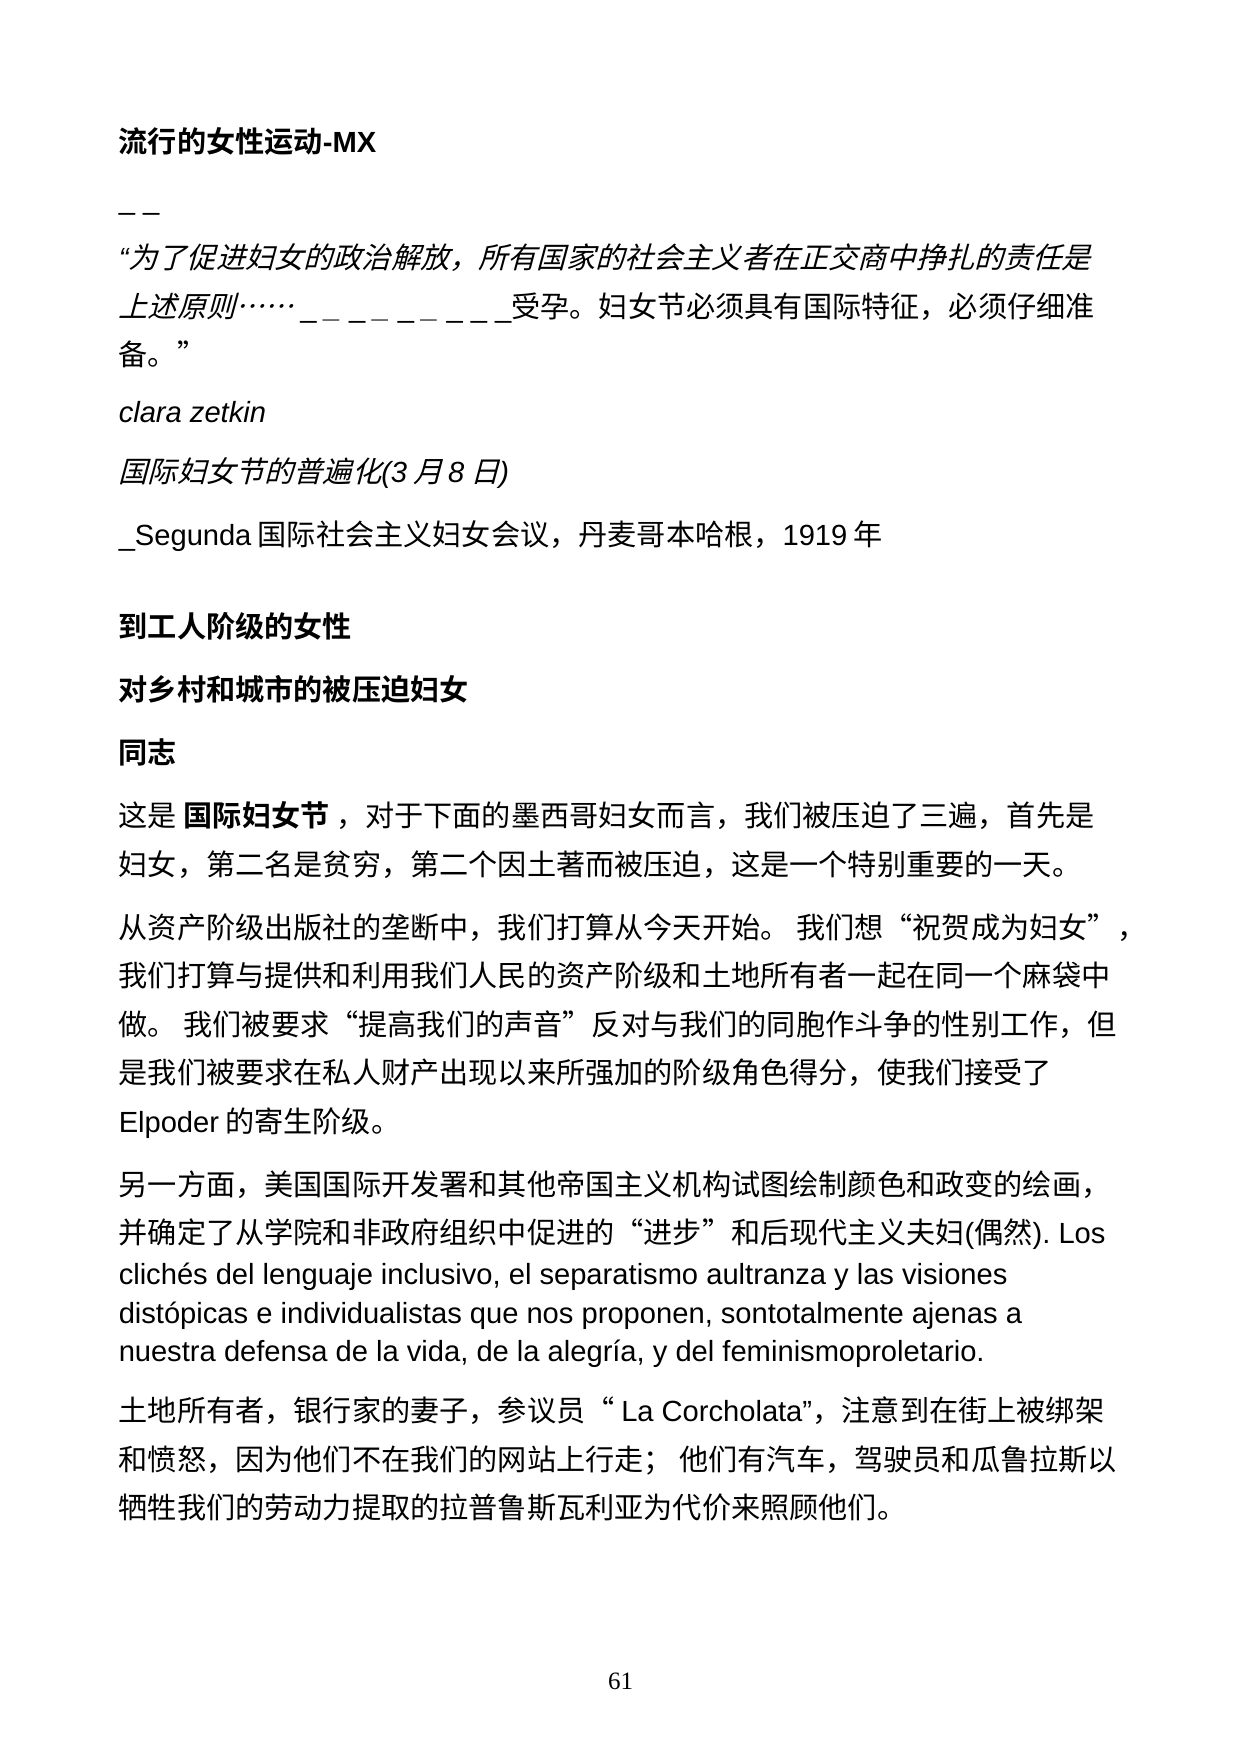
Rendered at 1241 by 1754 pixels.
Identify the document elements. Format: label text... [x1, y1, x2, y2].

text 另一方面，美国国际开发署和其他帝国主义机构试图绘制颜色和政变的绘画，并确定了从学院和非政府组织中促进的“进步”和后现代主义夫妇(偶然). Los clichés del lenguaje inclusivo, el separatismo aultranza y las visiones distópicas e individualistas que nos proponen, sontotalmente ajenas a nuestra defensa de la vida, de la alegría, y del feminismoproletario. [118, 1161, 1122, 1368]
text 国际妇女节的普遍化(3月8日) [118, 448, 1122, 490]
text 这是 国际妇女节 ，对于下面的墨西哥妇女而言，我们被压迫了三遍，首先是妇女，第二名是贫穷，第二个因土著而被压迫，这是一个特别重要的一天。 [118, 792, 1122, 883]
text 流行的女性运动-MX [118, 118, 1122, 161]
text “为了促进妇女的政治解放，所有国家的社会主义者在正交商中挣扎的责任是上述原则…… _ _ _ _ _ _ _ _ _受孕。妇女节必须具有国际特征，必须仔细准备。” [118, 235, 1122, 374]
text 到工人阶级的女性 [118, 603, 1122, 645]
text 从资产阶级出版社的垄断中，我们打算从今天开始。 我们想“祝贺成为妇女”，我们打算与提供和利用我们人民的资产阶级和土地所有者一起在同一个麻袋中做。 我们被要求“提高我们的声音”反对与我们的同胞作斗争的性别工作，但是我们被要求在私人财产出现以来所强加的阶级角色得分，使我们接受了Elpoder的寄生阶级。 [118, 904, 1122, 1141]
text _Segunda国际社会主义妇女会议，丹麦哥本哈根，1919年 [118, 511, 1122, 553]
text clara zetkin [118, 395, 1122, 428]
text 同志 [118, 729, 1122, 772]
text _ _ [118, 182, 1122, 215]
text 土地所有者，银行家的妻子，参议员“ La Corcholata”，注意到在街上被绑架和愤怒，因为他们不在我们的网站上行走； 他们有汽车，驾驶员和瓜鲁拉斯以牺牲我们的劳动力提取的拉普鲁斯瓦利亚为代价来照顾他们。 [118, 1387, 1122, 1527]
text 对乡村和城市的被压迫妇女 [118, 666, 1122, 708]
